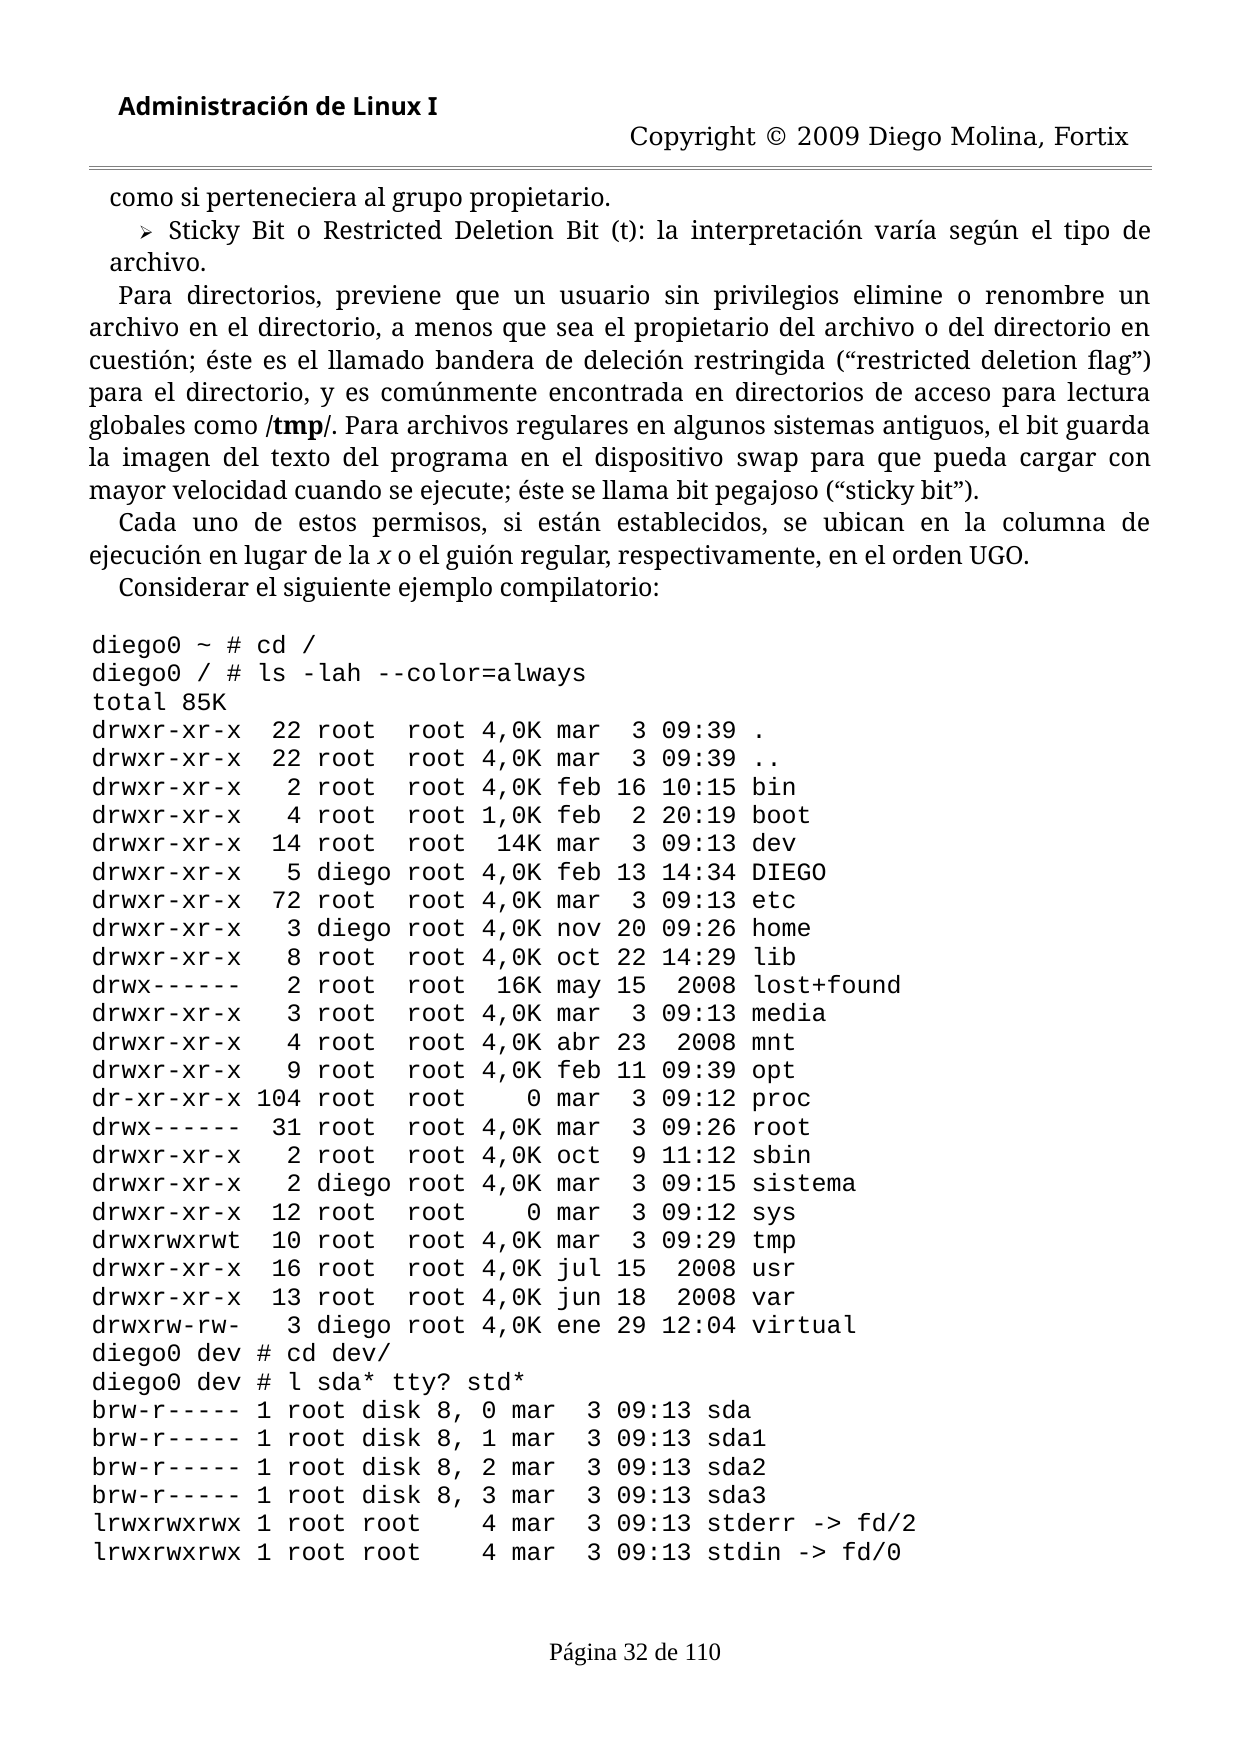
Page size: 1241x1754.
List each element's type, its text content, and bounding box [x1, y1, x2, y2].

text diego0 dev # l sda* tty? std* [88, 1340, 1152, 1368]
text drwxr-xr-x 12 root root 0 mar 3 09:12 sys [88, 1170, 1152, 1198]
text brw-r----- 1 root disk 8, 2 mar 3 09:13 sda2 [88, 1425, 1152, 1453]
text drwxr-xr-x 72 root root 4,0K mar 3 09:13 etc [88, 858, 1152, 886]
text lrwxrwxrwx 1 root root 4 mar 3 09:13 stderr -> fd/2 [88, 1481, 1152, 1510]
text drwxr-xr-x 22 root root 4,0K mar 3 09:39 . [88, 688, 1152, 716]
text drwxr-xr-x 14 root root 14K mar 3 09:13 dev [88, 801, 1152, 830]
text drwx------ 2 root root 16K may 15 2008 lost+found [88, 943, 1152, 971]
text diego0 dev # cd dev/ [88, 1311, 1152, 1340]
list Sticky Bit o Restricted Deletion Bit (t): la interpretación varía según el tipo de archivo. [88, 213, 1152, 278]
text drwxr-xr-x 3 diego root 4,0K nov 20 09:26 home [88, 886, 1152, 915]
text lrwxrwxrwx 1 root root 4 mar 3 09:13 stdin -> fd/0 [88, 1510, 1152, 1597]
text drwxr-xr-x 3 root root 4,0K mar 3 09:13 media [88, 971, 1152, 1000]
text drwxr-xr-x 4 root root 4,0K abr 23 2008 mnt [88, 1000, 1152, 1028]
text total 85K [88, 660, 1152, 688]
text brw-r----- 1 root disk 8, 0 mar 3 09:13 sda [88, 1368, 1152, 1396]
text drwxr-xr-x 22 root root 4,0K mar 3 09:39 .. [88, 716, 1152, 745]
text drwxr-xr-x 2 root root 4,0K oct 9 11:12 sbin [88, 1113, 1152, 1141]
text drwx------ 31 root root 4,0K mar 3 09:26 root [88, 1085, 1152, 1113]
text drwxrw-rw- 3 diego root 4,0K ene 29 12:04 virtual [88, 1283, 1152, 1311]
text brw-r----- 1 root disk 8, 3 mar 3 09:13 sda3 [88, 1453, 1152, 1481]
text drwxr-xr-x 5 diego root 4,0K feb 13 14:34 DIEGO [88, 830, 1152, 858]
text drwxr-xr-x 2 root root 4,0K feb 16 10:15 bin [88, 745, 1152, 773]
text diego0 ~ # cd / [88, 604, 1152, 631]
text dr-xr-xr-x 104 root root 0 mar 3 09:12 proc [88, 1056, 1152, 1085]
text drwxr-xr-x 4 root root 1,0K feb 2 20:19 boot [88, 773, 1152, 801]
text Cada uno de estos permisos, si están establecidos, se ubican en la columna de ejecución en lugar de la x o el guión regular, respectivamente, en el orden UGO. [88, 506, 1152, 571]
text drwxr-xr-x 2 diego root 4,0K mar 3 09:15 sistema [88, 1141, 1152, 1170]
text diego0 / # ls -lah --color=always [88, 631, 1152, 660]
text drwxr-xr-x 13 root root 4,0K jun 18 2008 var [88, 1255, 1152, 1283]
text drwxr-xr-x 9 root root 4,0K feb 11 09:39 opt [88, 1028, 1152, 1056]
text Para directorios, previene que un usuario sin privilegios elimine o renombre un archivo en el directorio, a menos que sea el propietario del archivo o del directorio en cuestión; éste es el llamado bandera de deleción restringida (“restricted deletion flag”) para el directorio, y es comúnmente encontrada en directorios de acceso para lectura globales como /tmp/. Para archivos regulares en algunos sistemas antiguos, el bit guarda la imagen del texto del programa en el dispositivo swap para que pueda cargar con mayor velocidad cuando se ejecute; éste se llama bit pegajoso (“sticky bit”). [88, 278, 1152, 506]
text drwxrwxrwt 10 root root 4,0K mar 3 09:29 tmp [88, 1198, 1152, 1226]
list como si perteneciera al grupo propietario. [88, 181, 1152, 213]
text Considerar el siguiente ejemplo compilatorio: [88, 571, 1152, 603]
text brw-r----- 1 root disk 8, 1 mar 3 09:13 sda1 [88, 1396, 1152, 1425]
text drwxr-xr-x 8 root root 4,0K oct 22 14:29 lib [88, 915, 1152, 943]
text drwxr-xr-x 16 root root 4,0K jul 15 2008 usr [88, 1226, 1152, 1255]
